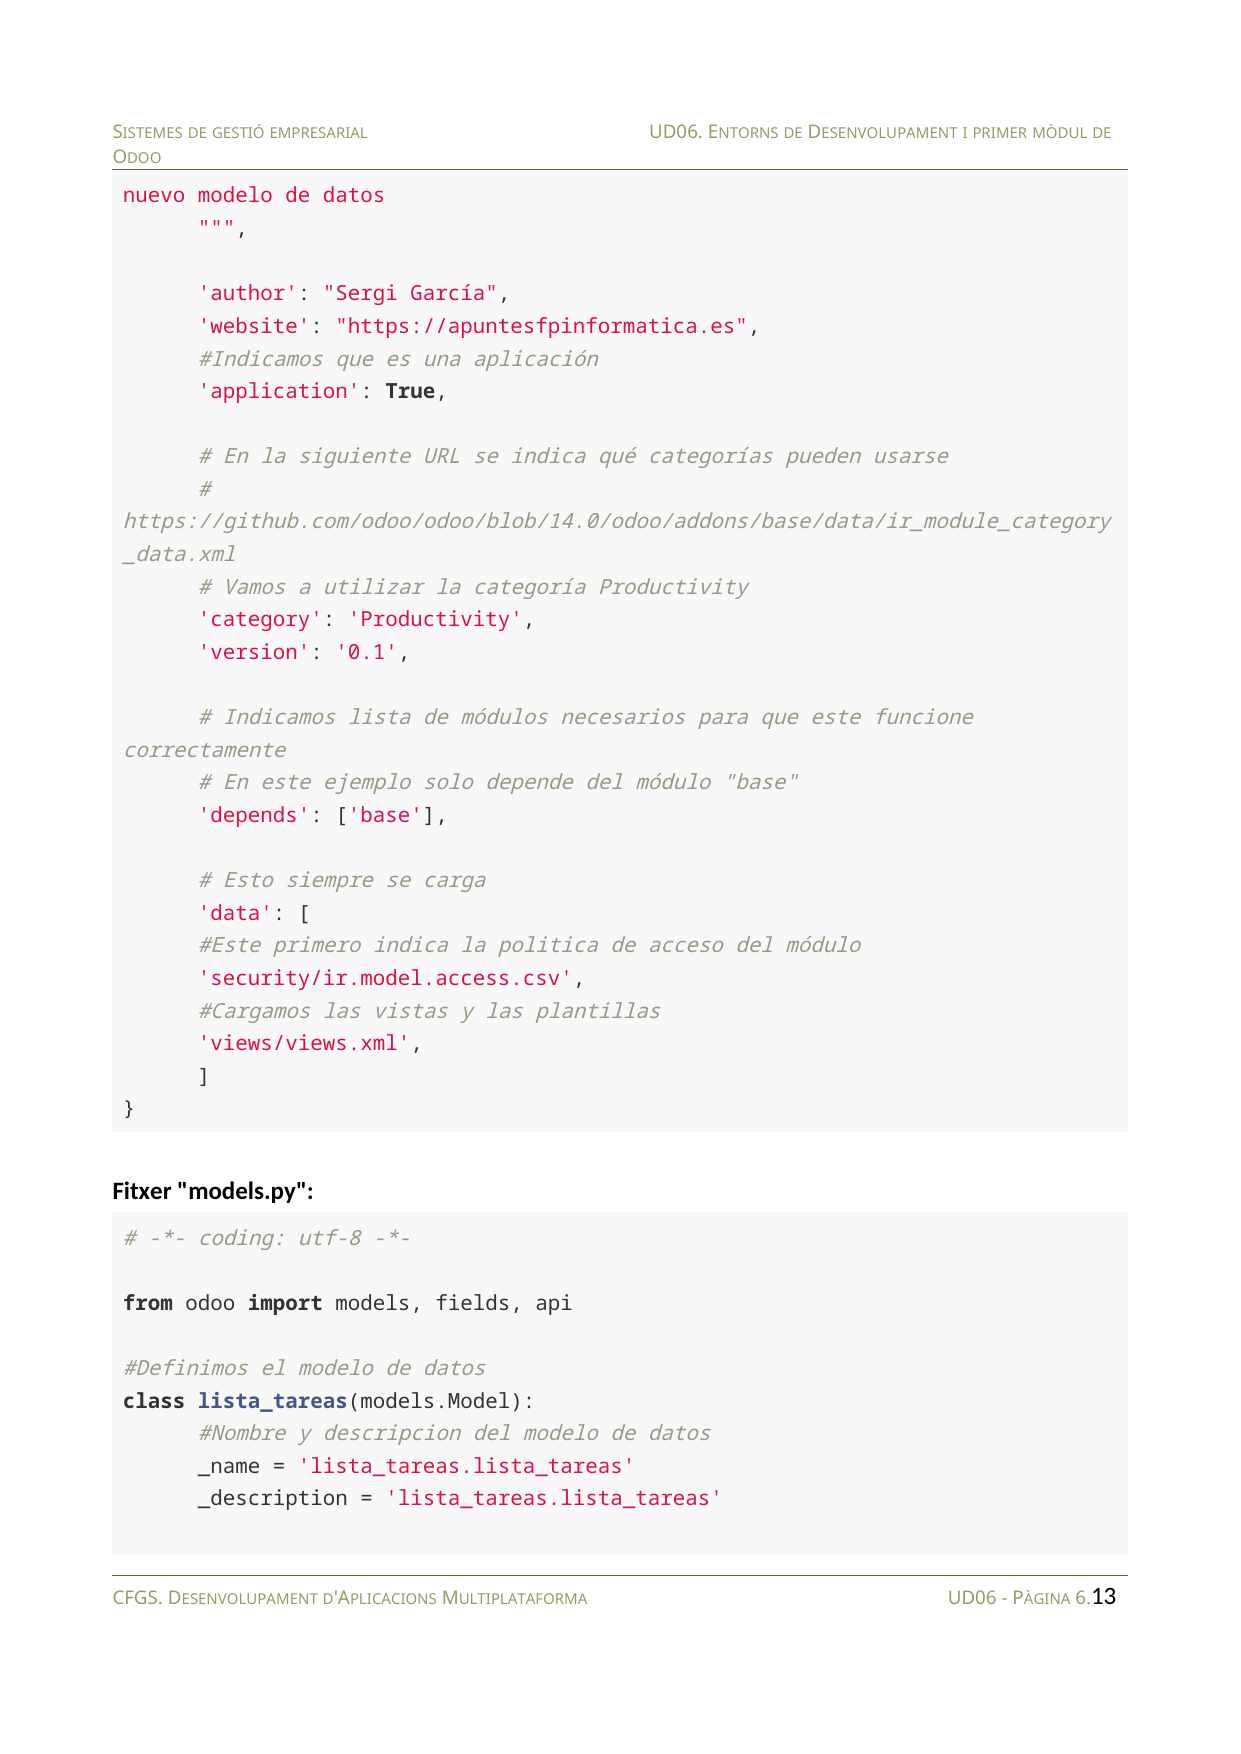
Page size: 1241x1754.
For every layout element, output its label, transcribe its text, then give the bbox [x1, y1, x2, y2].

table_header nuevo modelo de datos """, 'author': "Sergi García", 'website': "https://apuntesfpinformatica.es", #Indicamos que es una aplicación 'application': True, # En la siguiente URL se indica qué categorías pueden usarse # https://github.com/odoo/odoo/blob/14.0/odoo/addons/base/data/ir_module_category_data.xml # Vamos a utilizar la categoría Productivity 'category': 'Productivity', 'version': '0.1', # Indicamos lista de módulos necesarios para que este funcione correctamente # En este ejemplo solo depende del módulo "base" 'depends': ['base'], # Esto siempre se carga 'data': [ #Este primero indica la politica de acceso del módulo 'security/ir.model.access.csv', #Cargamos las vistas y las plantillas 'views/views.xml', ] } [112, 170, 1128, 1132]
text Fitxer "models.py": [112, 1175, 1128, 1206]
table_header # -*- coding: utf-8 -*- from odoo import models, fields, api #Definimos el modelo de datos class lista_tareas(models.Model): #Nombre y descripcion del modelo de datos _name = 'lista_tareas.lista_tareas' _description = 'lista_tareas.lista_tareas' [112, 1212, 1128, 1555]
